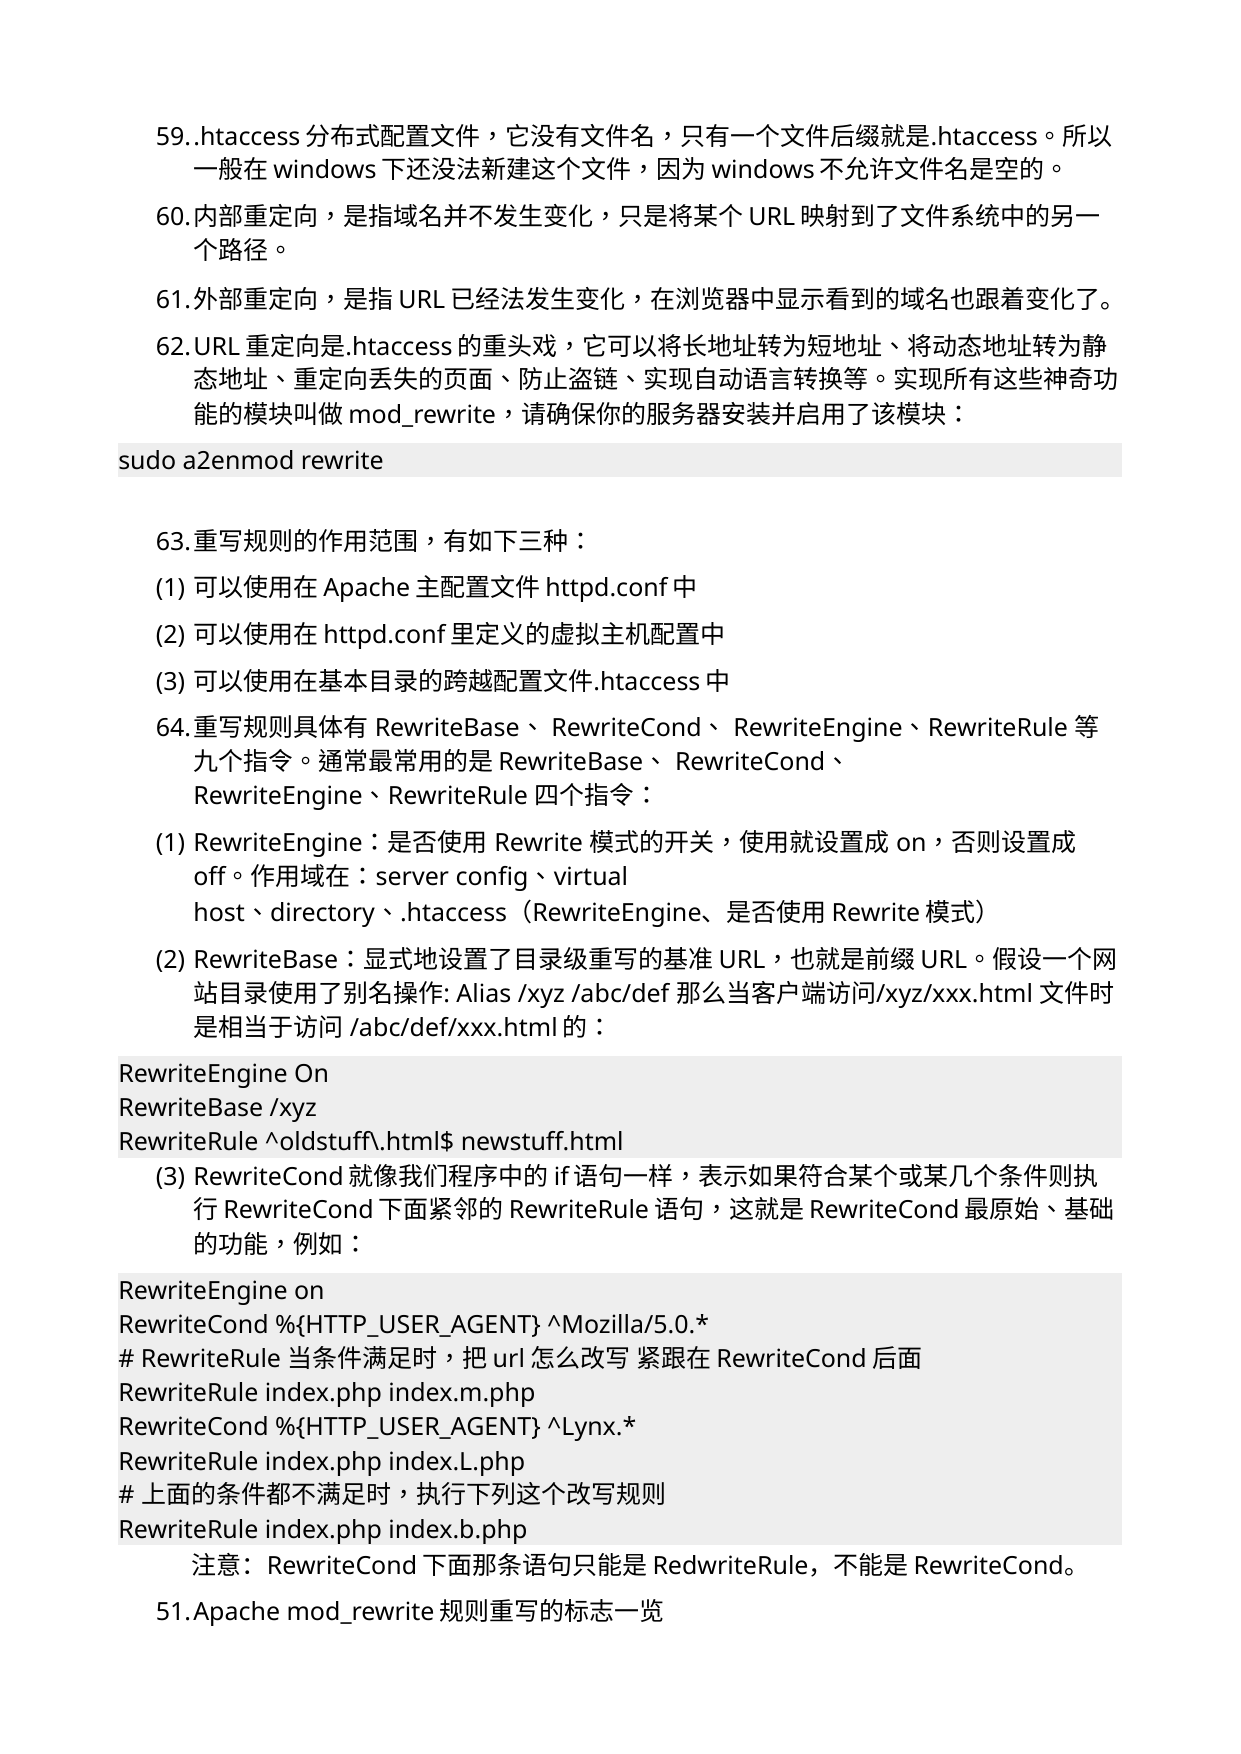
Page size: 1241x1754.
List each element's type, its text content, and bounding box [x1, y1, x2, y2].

list 重写规则的作用范围，有如下三种： [156, 523, 1122, 557]
list 外部重定向，是指URL已经法发生变化，在浏览器中显示看到的域名也跟着变化了。 [156, 279, 1122, 316]
table_header RewriteEngine On RewriteBase /xyz RewriteRule ^oldstuff\.html$ newstuff.html [118, 1056, 1122, 1158]
list 可以使用在httpd.conf里定义的虚拟主机配置中 [156, 617, 1122, 651]
text 注意：RewriteCond下面那条语句只能是RedwriteRule，不能是RewriteCond。 [118, 1545, 1122, 1582]
list URL重定向是.htaccess的重头戏，它可以将长地址转为短地址、将动态地址转为静态地址、重定向丢失的页面、防止盗链、实现自动语言转换等。实现所有这些神奇功能的模块叫做mod_rewrite，请确保你的服务器安装并启用了该模块： [156, 328, 1122, 430]
list Apache mod_rewrite规则重写的标志一览 [156, 1594, 1122, 1628]
list RewriteCond就像我们程序中的if语句一样，表示如果符合某个或某几个条件则执行RewriteCond下面紧邻的RewriteRule语句，这就是RewriteCond最原始、基础的功能，例如： [156, 1158, 1122, 1260]
list RewriteBase：显式地设置了目录级重写的基准URL，也就是前缀URL。假设一个网站目录使用了别名操作: Alias /xyz /abc/def 那么当客户端访问/xyz/xxx.html 文件时是相当于访问 /abc/def/xxx.html的： [156, 941, 1122, 1043]
list 重写规则具体有 RewriteBase、 RewriteCond、 RewriteEngine、RewriteRule 等九个指令。通常最常用的是RewriteBase、 RewriteCond、 RewriteEngine、RewriteRule 四个指令： [156, 710, 1122, 812]
list 可以使用在基本目录的跨越配置文件.htaccess中 [156, 663, 1122, 697]
list .htaccess分布式配置文件，它没有文件名，只有一个文件后缀就是.htaccess。所以一般在windows下还没法新建这个文件，因为windows不允许文件名是空的。 [156, 118, 1122, 186]
list RewriteEngine：是否使用 Rewrite 模式的开关，使用就设置成 on，否则设置成 off。作用域在：server config、virtual host、directory、.htaccess（RewriteEngine、是否使用Rewrite模式） [156, 824, 1122, 929]
list 可以使用在Apache主配置文件httpd.conf中 [156, 570, 1122, 604]
list 内部重定向，是指域名并不发生变化，只是将某个URL映射到了文件系统中的另一个路径。 [156, 199, 1122, 267]
table_header RewriteEngine on RewriteCond %{HTTP_USER_AGENT} ^Mozilla/5.0.* # RewriteRule 当条件满足时，把url怎么改写 紧跟在RewriteCond后面 RewriteRule index.php index.m.php RewriteCond %{HTTP_USER_AGENT} ^Lynx.* RewriteRule index.php index.L.php # 上面的条件都不满足时，执行下列这个改写规则 RewriteRule index.php index.b.php [118, 1273, 1122, 1545]
table_header sudo a2enmod rewrite [118, 443, 1122, 477]
